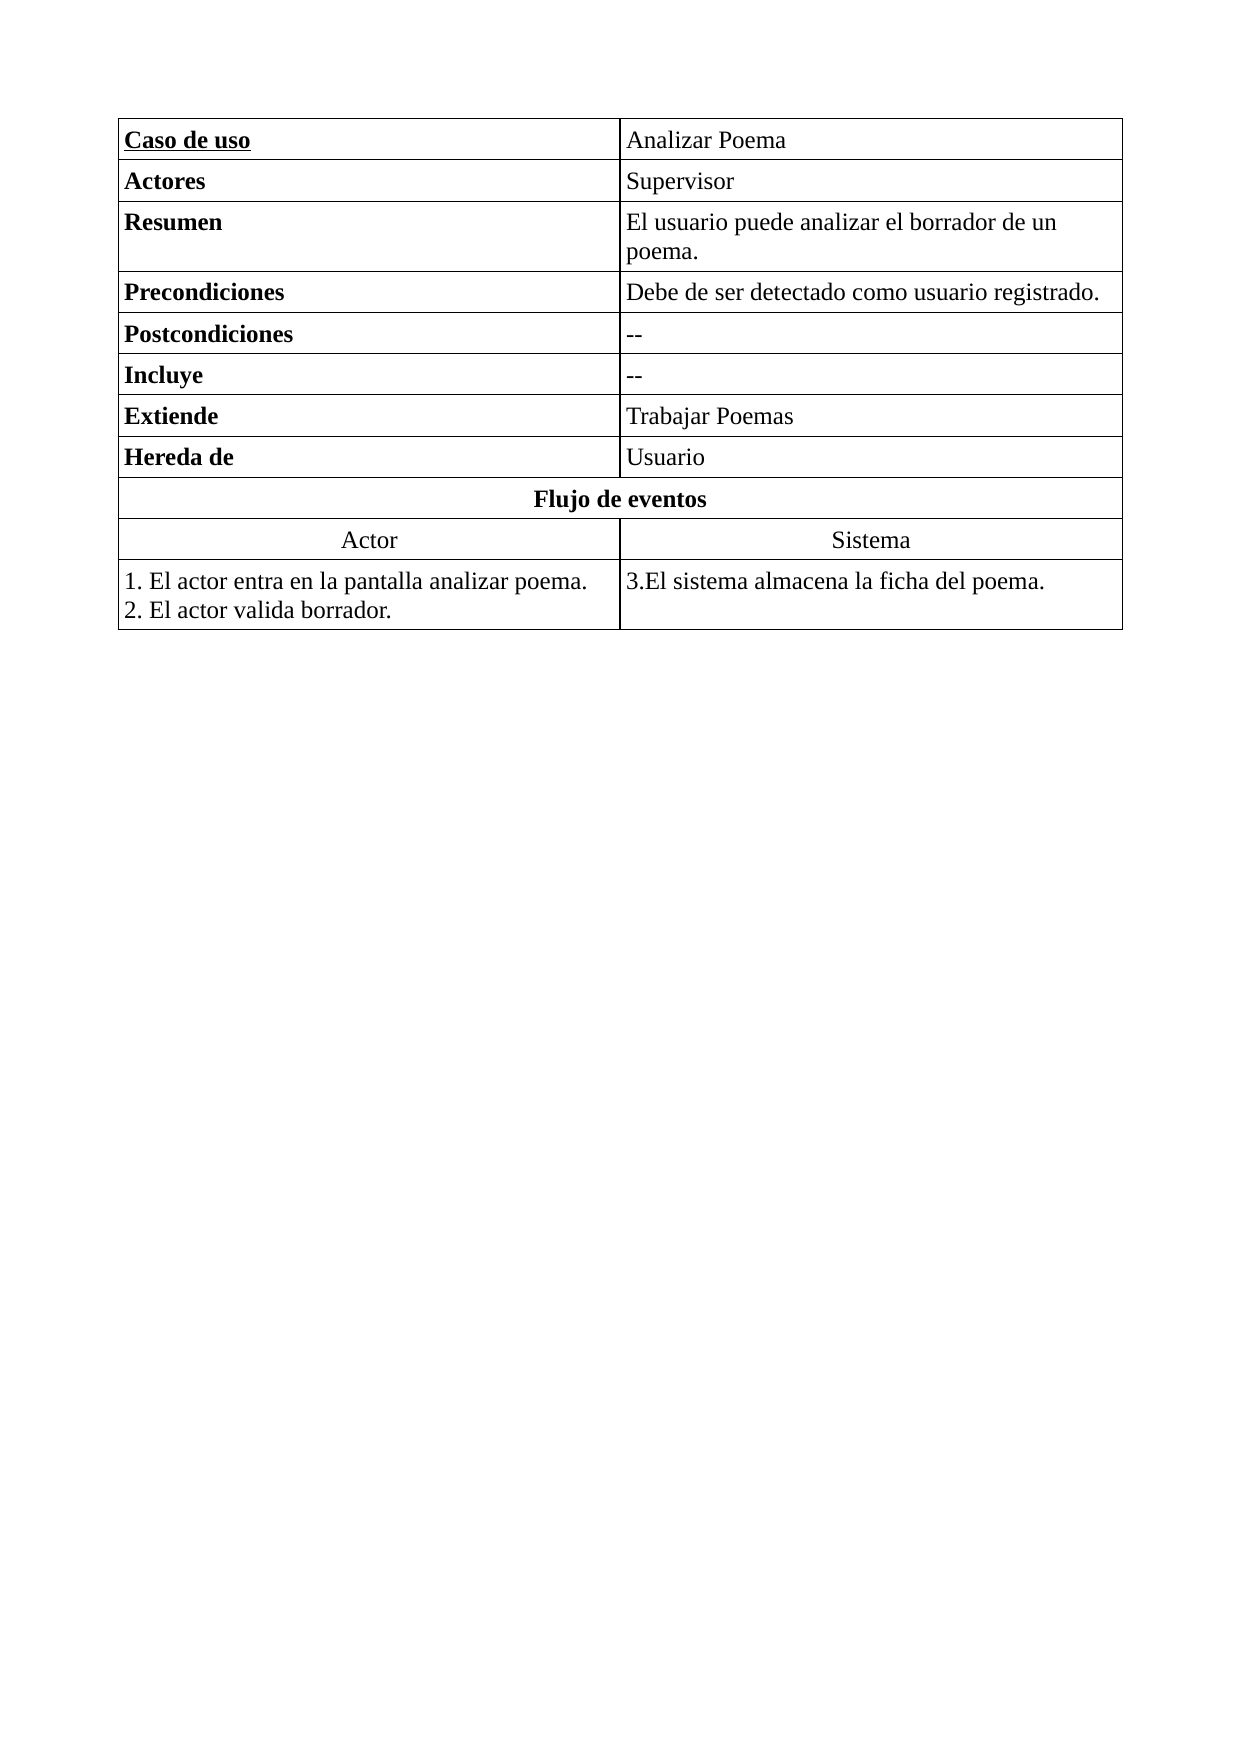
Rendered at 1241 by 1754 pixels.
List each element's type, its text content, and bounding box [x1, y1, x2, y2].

table_cell Extiende [119, 395, 619, 436]
table_cell 1. El actor entra en la pantalla analizar poema. 2. El actor valida borrador. [119, 560, 619, 629]
table_cell Trabajar Poemas [621, 395, 1122, 436]
table_cell Actor [119, 519, 619, 559]
table_cell Hereda de [119, 437, 619, 477]
table_cell Debe de ser detectado como usuario registrado. [621, 272, 1122, 312]
table_cell Usuario [621, 437, 1122, 477]
table_cell Resumen [119, 202, 619, 271]
table_cell -- [621, 354, 1122, 394]
table_cell Postcondiciones [119, 313, 619, 353]
table_header Analizar Poema [621, 119, 1122, 159]
table_cell El usuario puede analizar el borrador de un poema. [621, 202, 1122, 271]
table_cell Sistema [621, 519, 1122, 559]
table_cell 3.El sistema almacena la ficha del poema. [621, 560, 1122, 629]
table_cell Supervisor [621, 160, 1122, 201]
table_cell Actores [119, 160, 619, 201]
table_cell -- [621, 313, 1122, 353]
table_cell Incluye [119, 354, 619, 394]
table_header Caso de uso [119, 119, 619, 159]
table_cell Precondiciones [119, 272, 619, 312]
table_cell Flujo de eventos [119, 478, 1122, 518]
